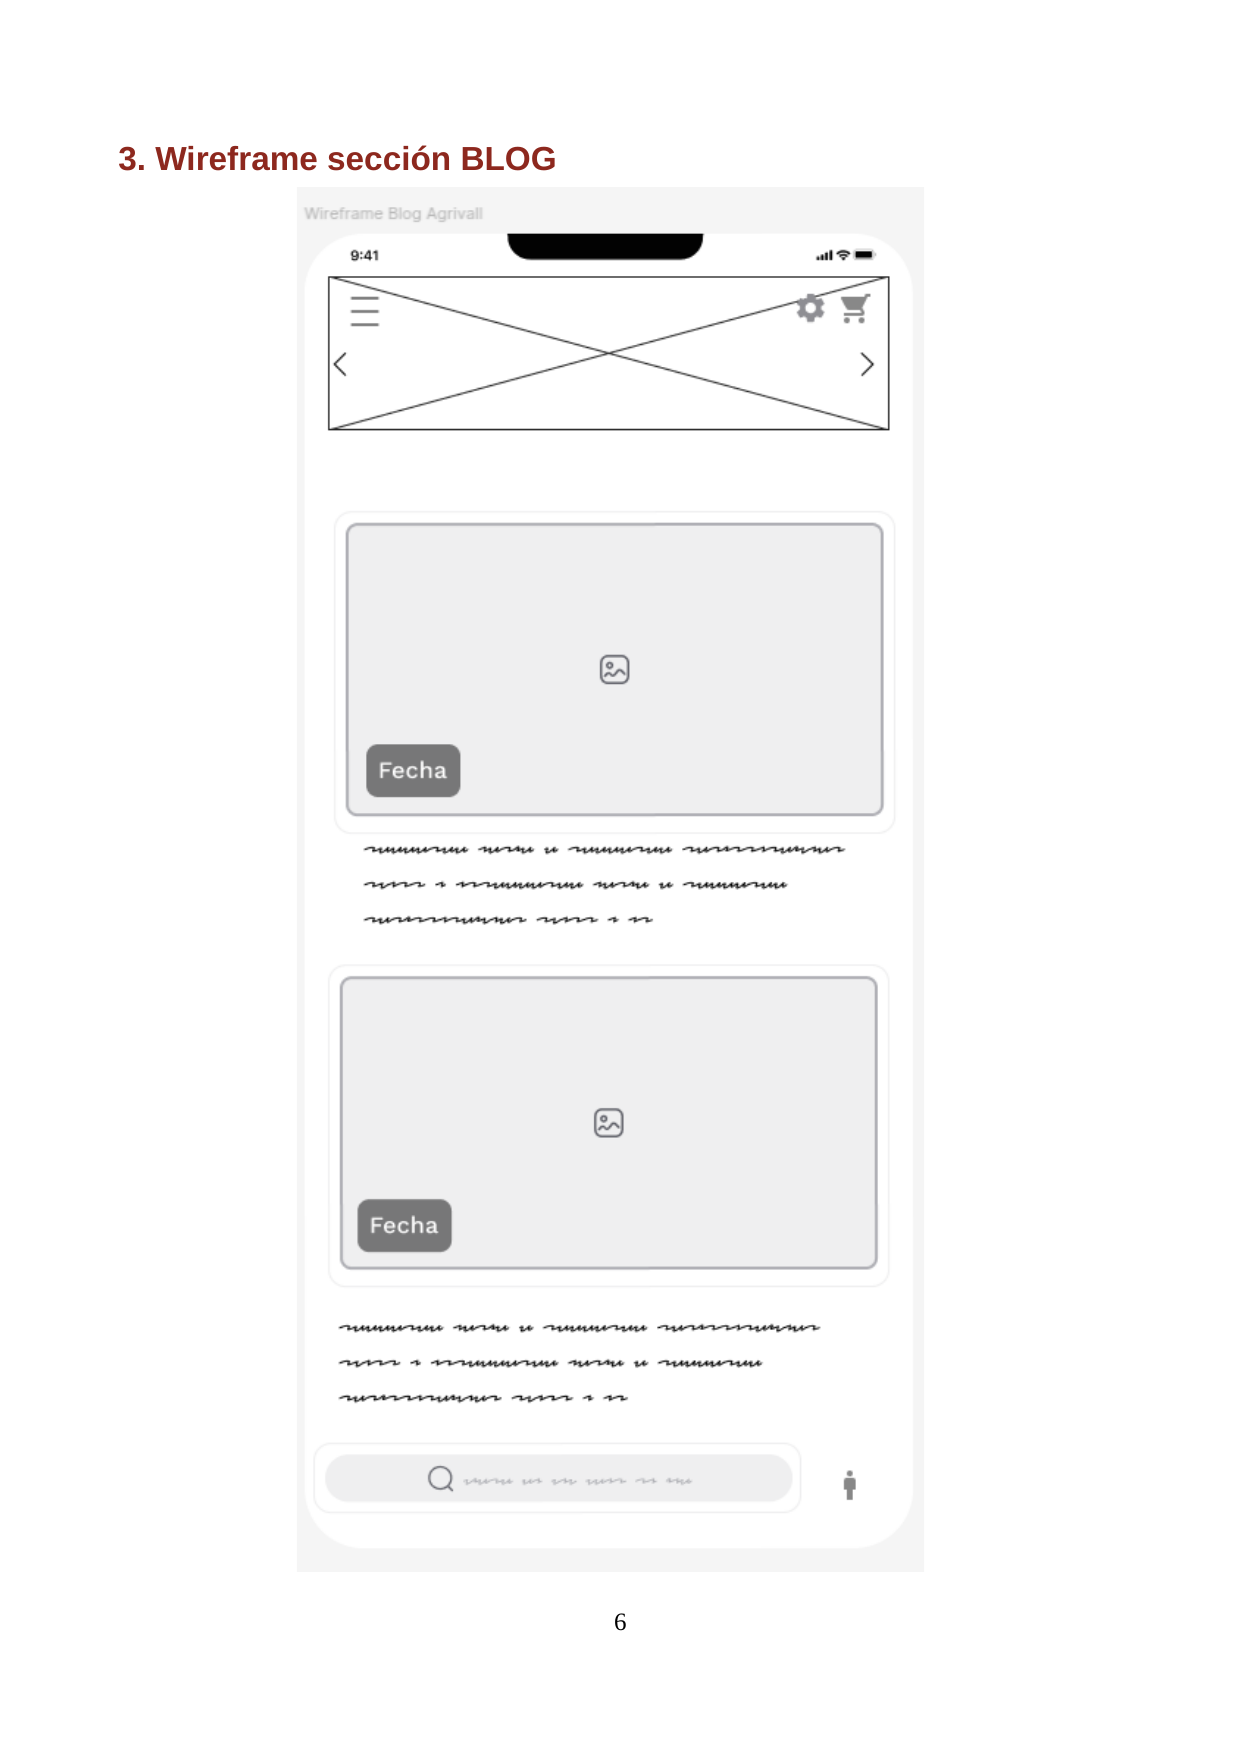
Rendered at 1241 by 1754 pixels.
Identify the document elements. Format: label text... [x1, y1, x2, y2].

subtitle 3. Wireframe sección BLOG [118, 139, 1122, 216]
picture [296, 187, 925, 1572]
